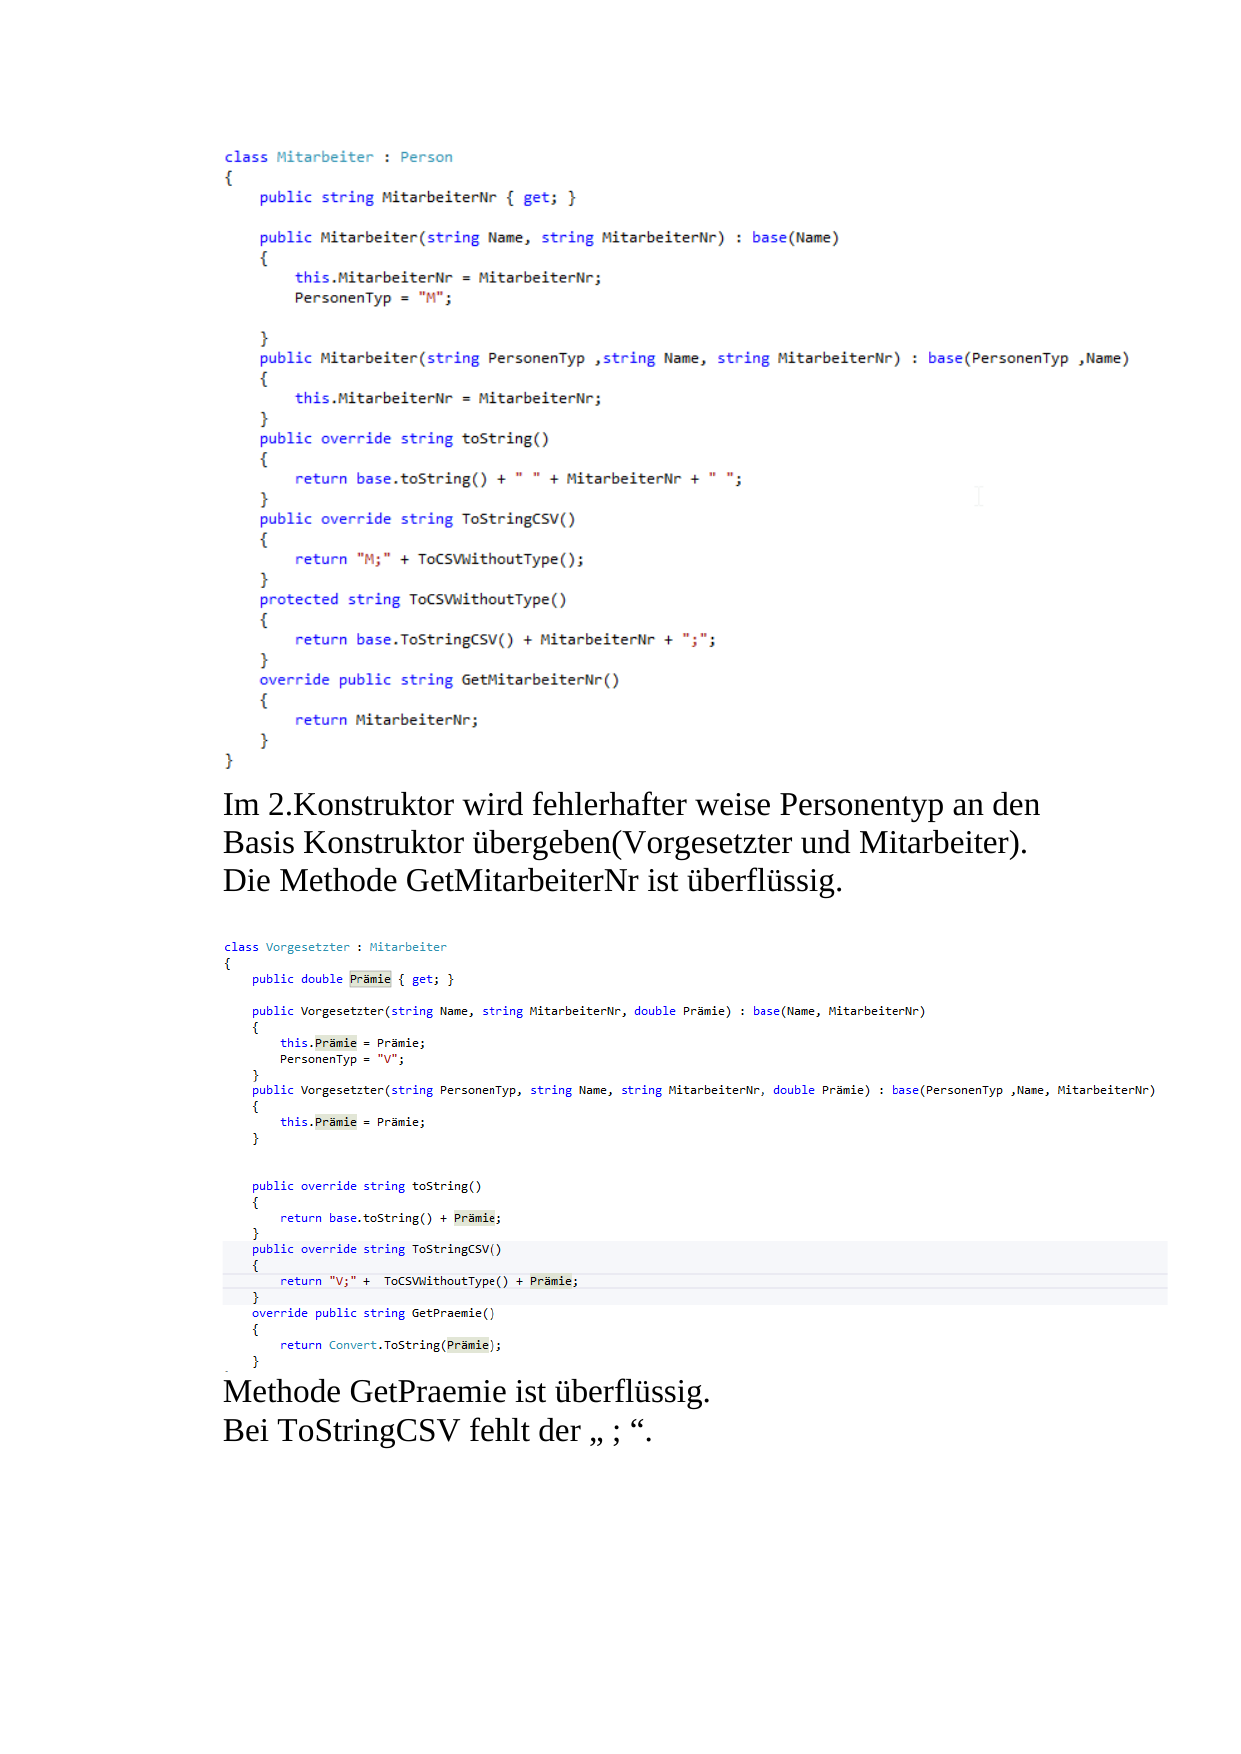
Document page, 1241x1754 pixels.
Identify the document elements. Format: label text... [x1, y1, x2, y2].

list Bei ToStringCSV fehlt der „ ; “. [223, 1410, 1093, 1448]
list Methode GetPraemie ist überflüssig. [223, 1372, 1093, 1410]
list Die Methode GetMitarbeiterNr ist überflüssig. [223, 861, 1093, 899]
list Im 2.Konstruktor wird fehlerhafter weise Personentyp an den Basis Konstruktor übergeben(Vorgesetzter und Mitarbeiter). [223, 784, 1093, 861]
